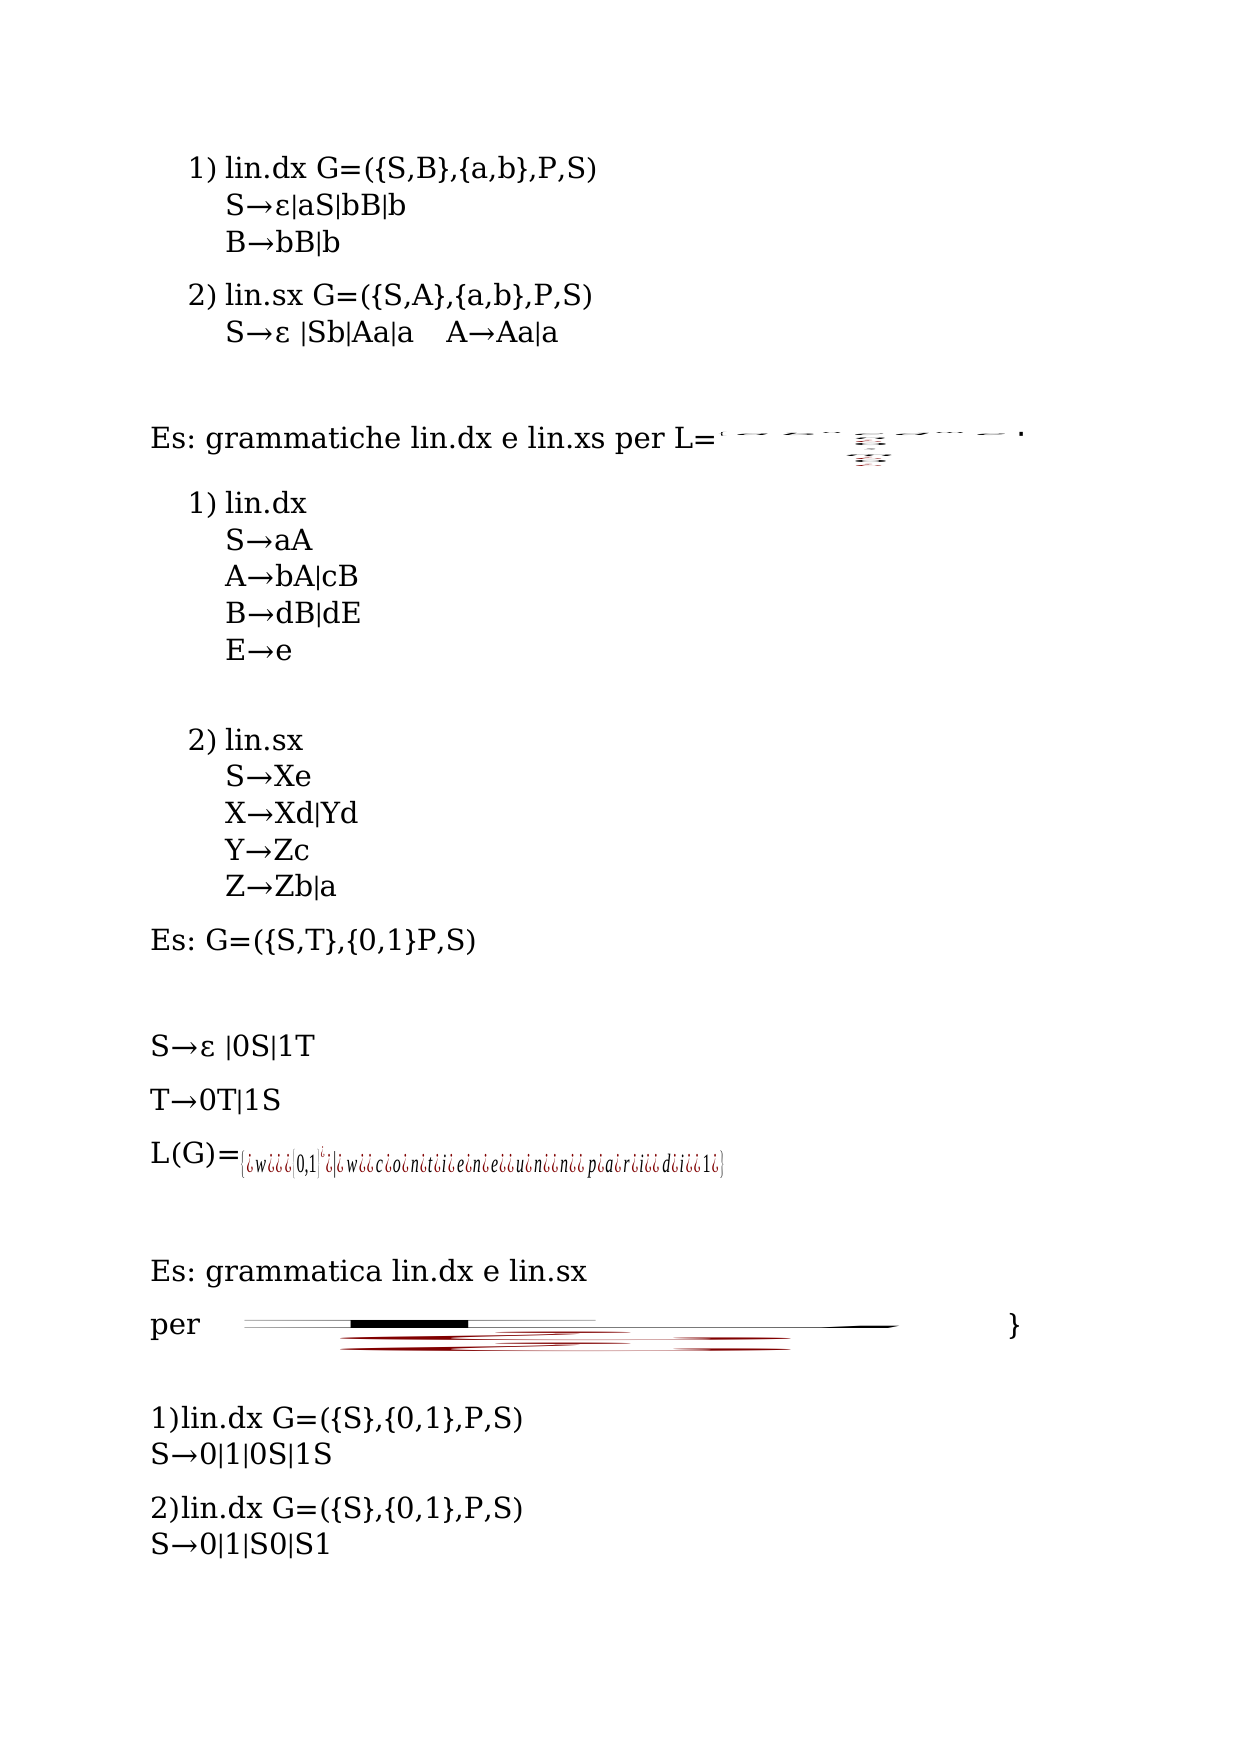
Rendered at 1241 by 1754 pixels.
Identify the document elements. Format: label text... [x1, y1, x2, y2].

text 2)lin.dx G=({S},{0,1},P,S) S→0|1|S0|S1 [150, 1489, 1090, 1561]
text per } [150, 1306, 1090, 1381]
list lin.sx S→Xe X→Xd|Yd Y→Zc Z→Zb|a [187, 721, 1090, 903]
text Es: G=({S,T},{0,1}P,S) [150, 921, 1090, 956]
text 1)lin.dx G=({S},{0,1},P,S) S→0|1|0S|1S [150, 1399, 1090, 1471]
text T→0T|1S [150, 1081, 1090, 1116]
text Es: grammatiche lin.dx e lin.xs per L= [150, 420, 1090, 466]
text Es: grammatica lin.dx e lin.sx [150, 1252, 1090, 1287]
list lin.dx S→aA A→bA|cB B→dB|dE E→e [187, 484, 1090, 703]
text L(G)= [150, 1134, 1090, 1181]
list lin.sx G=({S,A},{a,b},P,S) S→ε |Sb|Aa|a A→Aa|a [187, 277, 1090, 348]
text S→ε |0S|1T [150, 1028, 1090, 1063]
list lin.dx G=({S,B},{a,b},P,S) S→ε|aS|bB|b B→bB|b [187, 150, 1090, 258]
